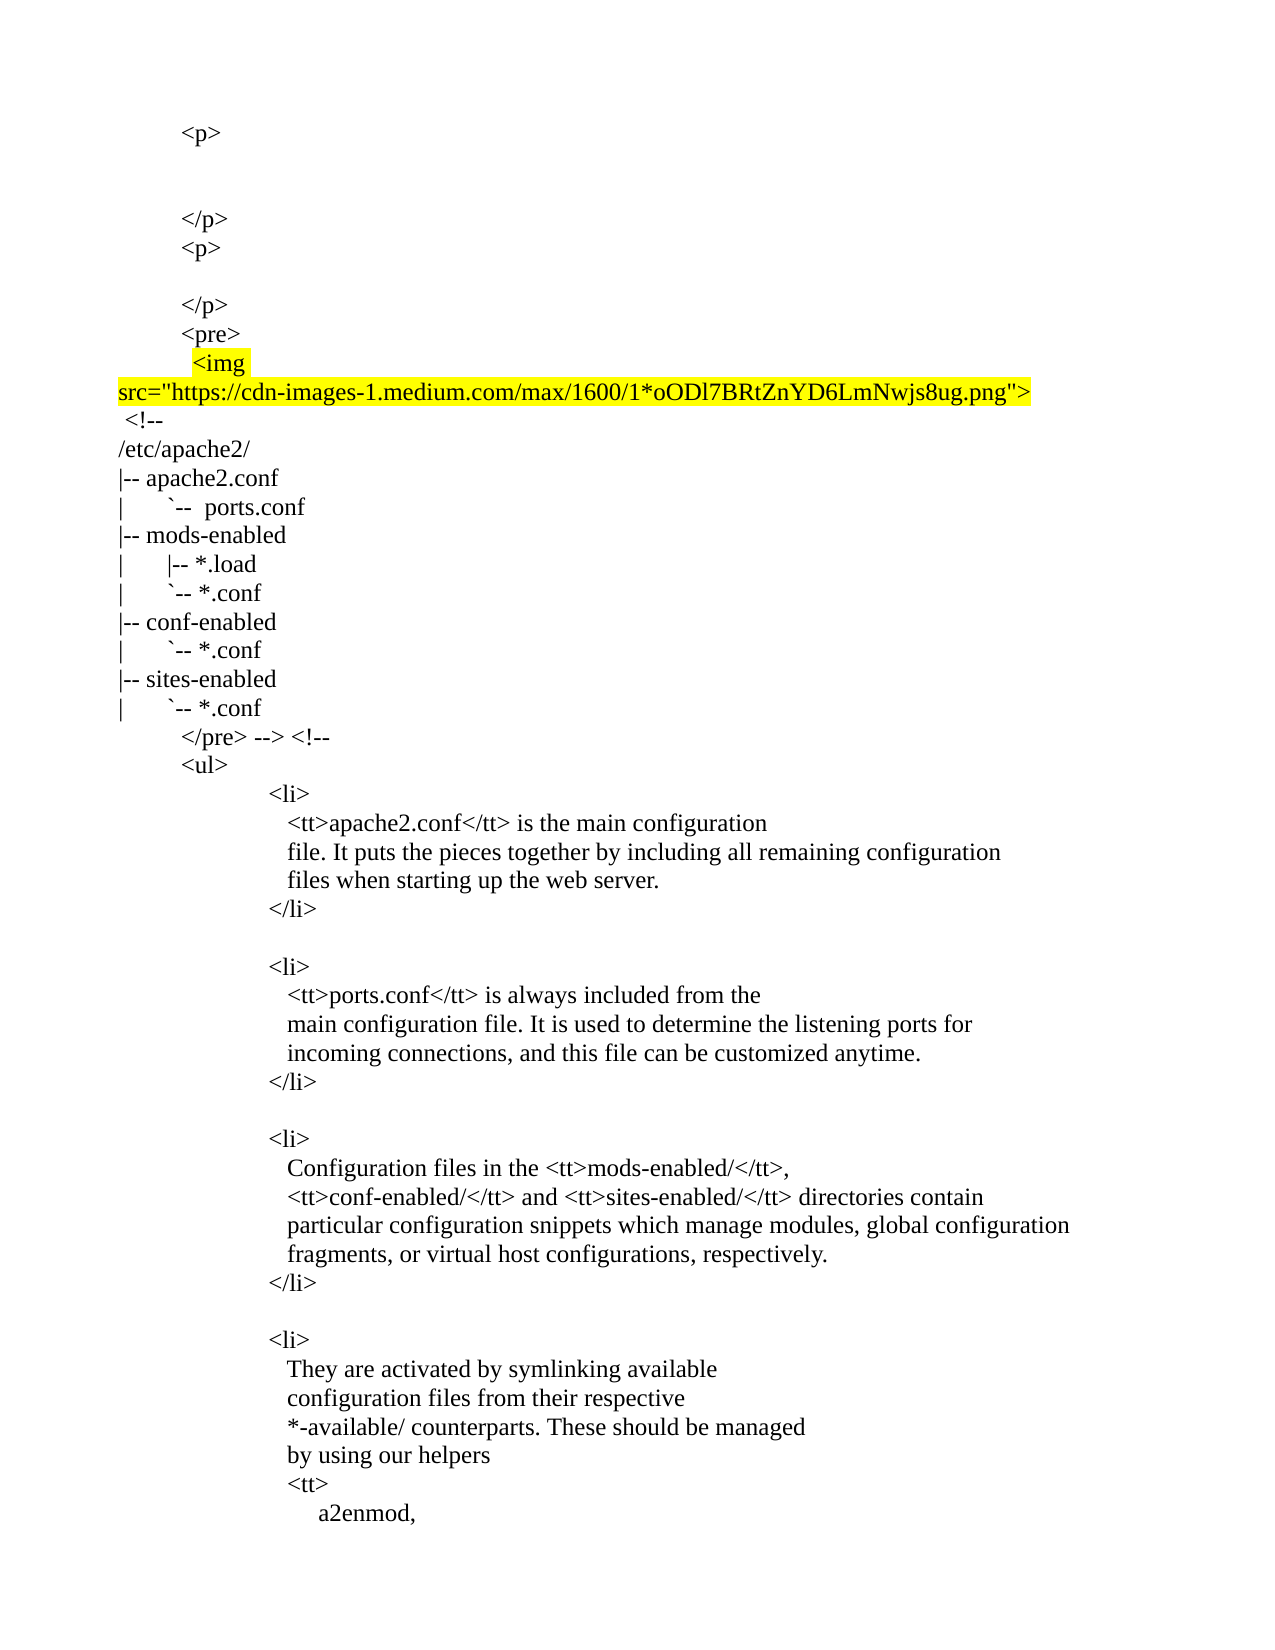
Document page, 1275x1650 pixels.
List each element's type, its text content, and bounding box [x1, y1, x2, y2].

text <li> [118, 1326, 1157, 1354]
text /etc/apache2/ [118, 434, 1157, 463]
text particular configuration snippets which manage modules, global configuration [118, 1211, 1157, 1239]
text <img src="https://cdn-images-1.medium.com/max/1600/1*oODl7BRtZnYD6LmNwjs8ug.png"> [118, 348, 1157, 406]
text </pre> --> <!-- [118, 722, 1157, 751]
text | `-- *.conf [118, 693, 1157, 722]
text </li> [118, 1268, 1157, 1297]
text |-- conf-enabled [118, 607, 1157, 636]
text They are activated by symlinking available [118, 1354, 1157, 1383]
text <p> [118, 233, 1157, 262]
text <tt>apache2.conf</tt> is the main configuration [118, 808, 1157, 837]
text <li> [118, 779, 1157, 808]
text <pre> [118, 319, 1157, 348]
text Configuration files in the <tt>mods-enabled/</tt>, [118, 1153, 1157, 1182]
text incoming connections, and this file can be customized anytime. [118, 1038, 1157, 1067]
text by using our helpers [118, 1441, 1157, 1469]
text <tt>ports.conf</tt> is always included from the [118, 981, 1157, 1009]
text <tt>conf-enabled/</tt> and <tt>sites-enabled/</tt> directories contain [118, 1182, 1157, 1211]
text |-- apache2.conf [118, 463, 1157, 492]
text </li> [118, 894, 1157, 923]
text | `-- *.conf [118, 636, 1157, 664]
text <tt> [118, 1469, 1157, 1498]
text </p> [118, 204, 1157, 233]
text file. It puts the pieces together by including all remaining configuration [118, 837, 1157, 866]
text configuration files from their respective [118, 1383, 1157, 1412]
text <li> [118, 1124, 1157, 1153]
text | |-- *.load [118, 549, 1157, 578]
text <li> [118, 952, 1157, 981]
text | `-- *.conf [118, 578, 1157, 607]
text <ul> [118, 751, 1157, 779]
text main configuration file. It is used to determine the listening ports for [118, 1009, 1157, 1038]
text a2enmod, [118, 1498, 1157, 1527]
text <!-- [118, 406, 1157, 434]
text <p> [118, 118, 1157, 147]
text | `-- ports.conf [118, 492, 1157, 521]
text fragments, or virtual host configurations, respectively. [118, 1239, 1157, 1268]
text </p> [118, 291, 1157, 319]
text files when starting up the web server. [118, 866, 1157, 894]
text |-- mods-enabled [118, 521, 1157, 549]
text |-- sites-enabled [118, 664, 1157, 693]
text *-available/ counterparts. These should be managed [118, 1412, 1157, 1441]
text </li> [118, 1067, 1157, 1096]
